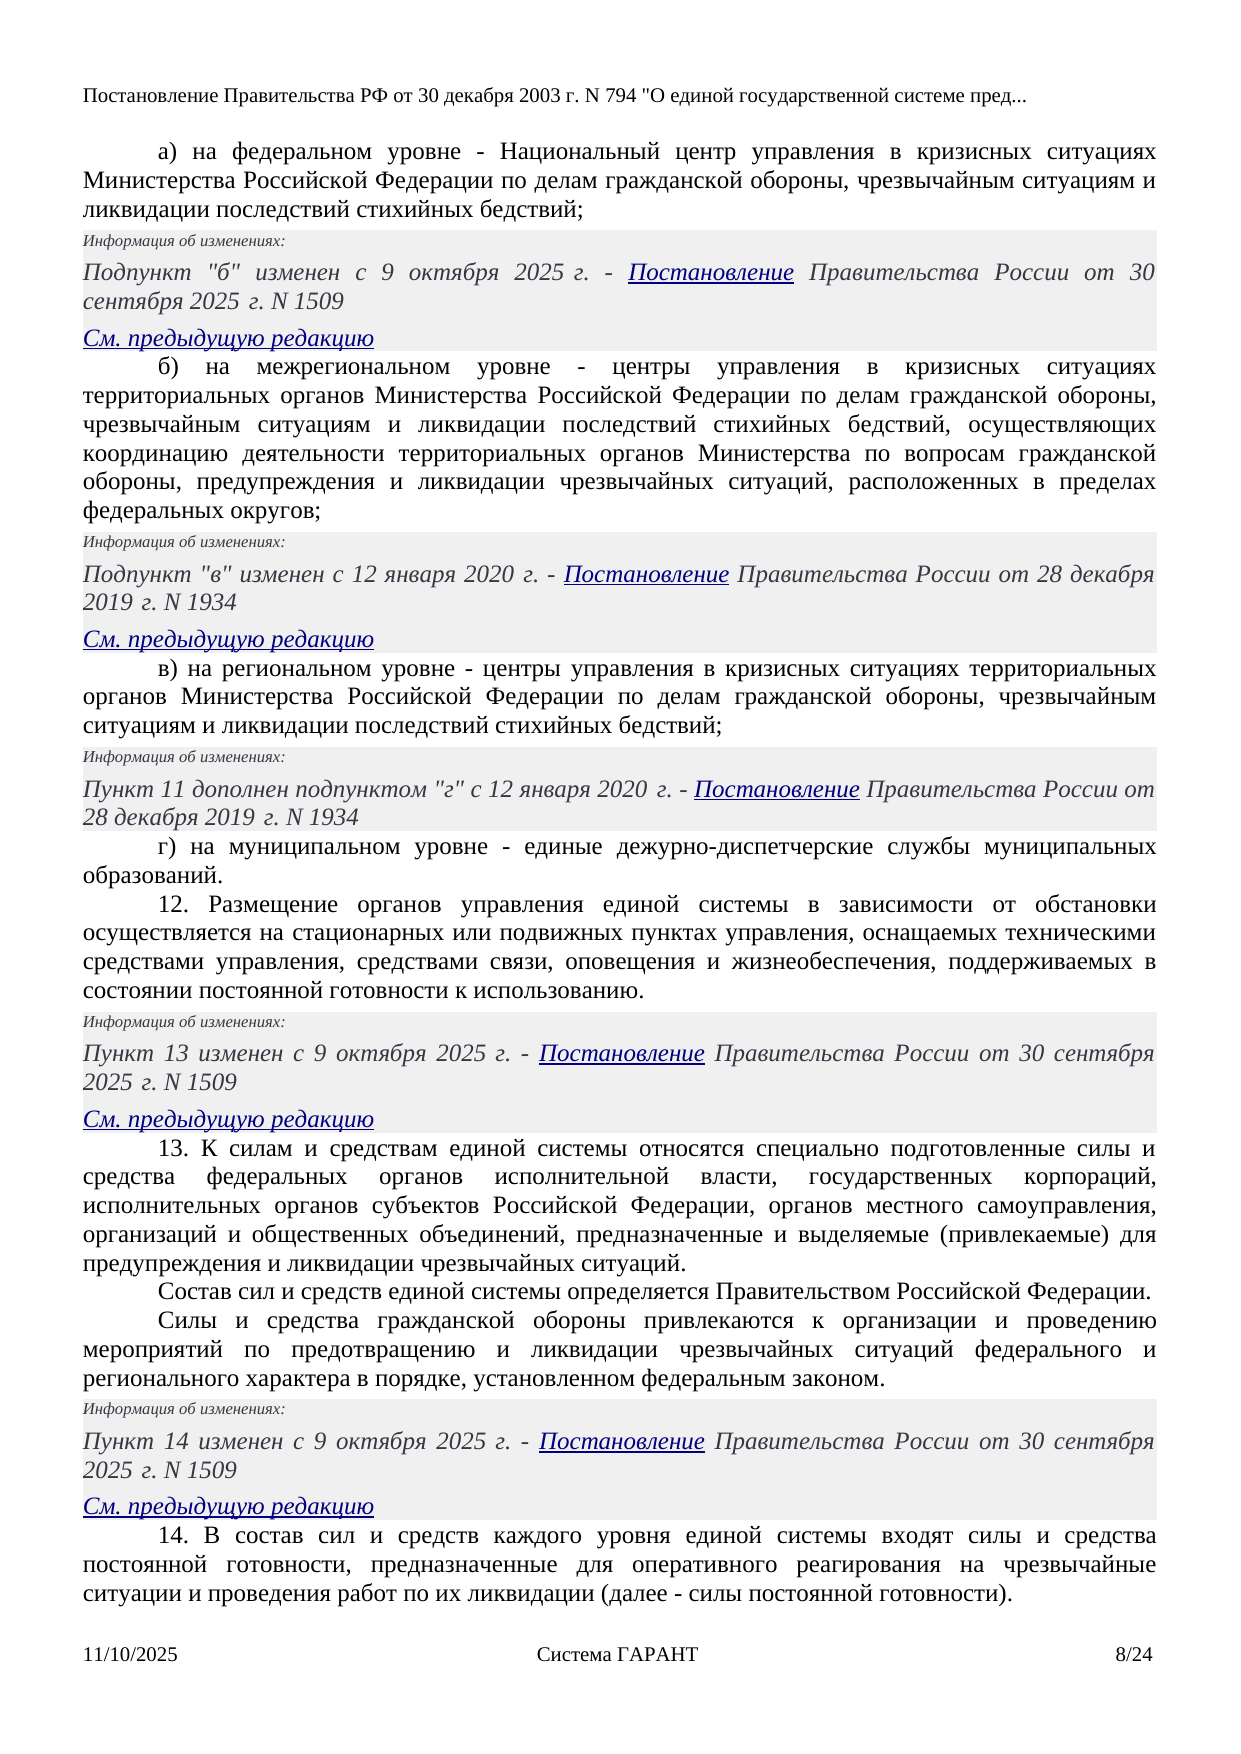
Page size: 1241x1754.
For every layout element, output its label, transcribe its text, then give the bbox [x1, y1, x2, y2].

text 13. К силам и средствам единой системы относятся специально подготовленные силы и средства федеральных органов исполнительной власти, государственных корпораций, исполнительных органов субъектов Российской Федерации, органов местного самоуправления, организаций и общественных объединений, предназначенные и выделяемые (привлекаемые) для предупреждения и ликвидации чрезвычайных ситуаций. [83, 1133, 1157, 1276]
text г) на муниципальном уровне - единые дежурно-диспетчерские службы муниципальных образований. [83, 831, 1157, 889]
text Подпункт "в" изменен с 12 января 2020 г. - Постановление Правительства России от 28 декабря 2019 г. N 1934 [83, 585, 1157, 616]
text Силы и средства гражданской обороны привлекаются к организации и проведению мероприятий по предотвращению и ликвидации чрезвычайных ситуаций федерального и регионального характера в порядке, установленном федеральным законом. [83, 1305, 1157, 1391]
text См. предыдущую редакцию [377, 1491, 1157, 1520]
text Информация об изменениях: [287, 230, 1157, 249]
text См. предыдущую редакцию [377, 624, 1157, 653]
text См. предыдущую редакцию [377, 1104, 1157, 1133]
text Информация об изменениях: [287, 1012, 1157, 1031]
text Информация об изменениях: [287, 747, 1157, 766]
text Информация об изменениях: [287, 532, 1157, 551]
text Информация об изменениях: [287, 1399, 1157, 1418]
text в) на региональном уровне - центры управления в кризисных ситуациях территориальных органов Министерства Российской Федерации по делам гражданской обороны, чрезвычайным ситуациям и ликвидации последствий стихийных бедствий; [83, 653, 1157, 739]
text Пункт 11 дополнен подпунктом "г" с 12 января 2020 г. - Постановление Правительства России от 28 декабря 2019 г. N 1934 [83, 802, 1157, 831]
text См. предыдущую редакцию [377, 323, 1157, 351]
text Подпункт "б" изменен с 9 октября 2025 г. - Постановление Правительства России от 30 сентября 2025 г. N 1509 [346, 278, 1157, 315]
text 12. Размещение органов управления единой системы в зависимости от обстановки осуществляется на стационарных или подвижных пунктах управления, оснащаемых техническими средствами управления, средствами связи, оповещения и жизнеобеспечения, поддерживаемых в состоянии постоянной готовности к использованию. [83, 889, 1157, 1004]
text Состав сил и средств единой системы определяется Правительством Российской Федерации. [83, 1276, 1157, 1305]
text а) на федеральном уровне - Национальный центр управления в кризисных ситуациях Министерства Российской Федерации по делам гражданской обороны, чрезвычайным ситуациям и ликвидации последствий стихийных бедствий; [83, 136, 1157, 222]
text б) на межрегиональном уровне - центры управления в кризисных ситуациях территориальных органов Министерства Российской Федерации по делам гражданской обороны, чрезвычайным ситуациям и ликвидации последствий стихийных бедствий, осуществляющих координацию деятельности территориальных органов Министерства по вопросам гражданской обороны, предупреждения и ликвидации чрезвычайных ситуаций, расположенных в пределах федеральных округов; [83, 351, 1157, 524]
text 14. В состав сил и средств каждого уровня единой системы входят силы и средства постоянной готовности, предназначенные для оперативного реагирования на чрезвычайные ситуации и проведения работ по их ликвидации (далее - силы постоянной готовности). [83, 1520, 1157, 1606]
text Пункт 14 изменен с 9 октября 2025 г. - Постановление Правительства России от 30 сентября 2025 г. N 1509 [239, 1455, 1157, 1484]
text Пункт 13 изменен с 9 октября 2025 г. - Постановление Правительства России от 30 сентября 2025 г. N 1509 [239, 1067, 1157, 1096]
